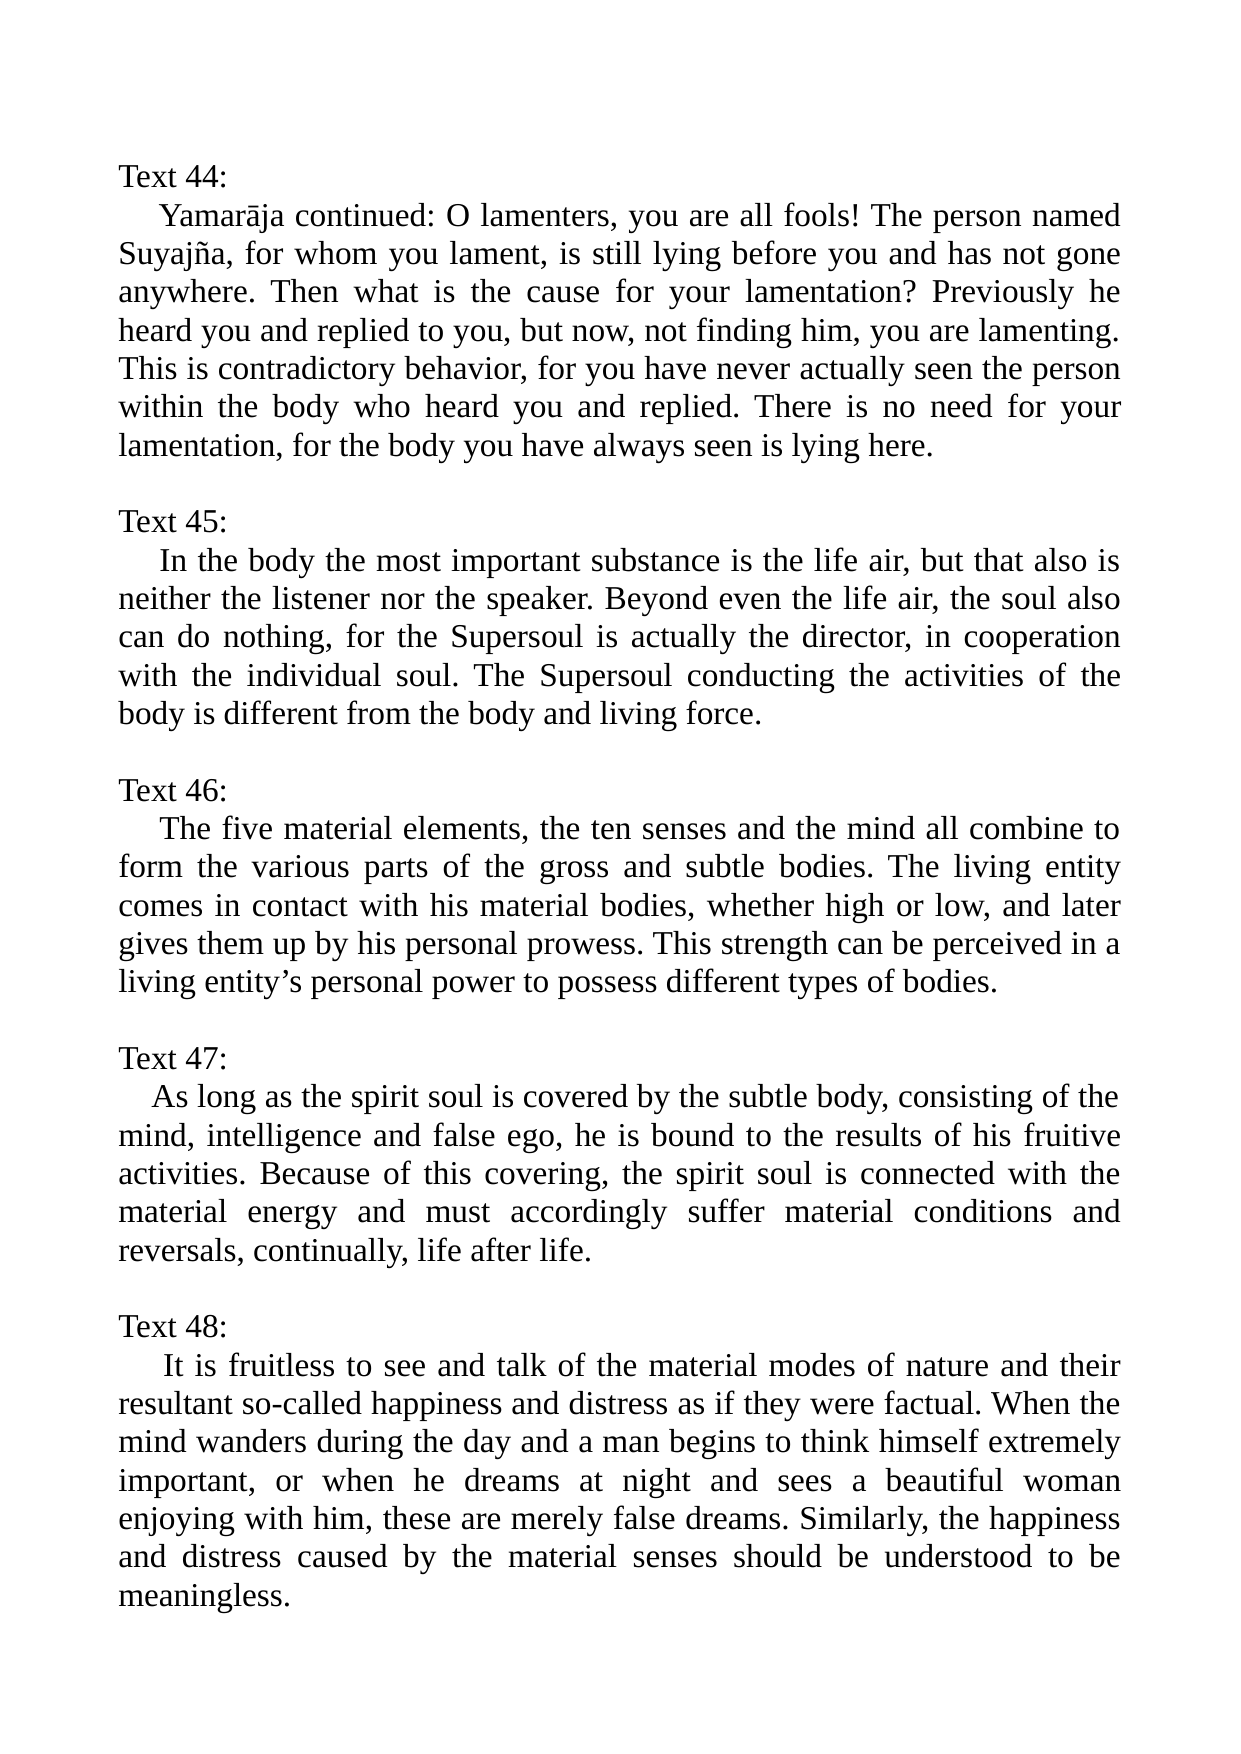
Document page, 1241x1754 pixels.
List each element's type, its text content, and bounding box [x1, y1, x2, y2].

text Text 44: [118, 156, 1122, 195]
text In the body the most important substance is the life air, but that also is neither the listener nor the speaker. Beyond even the life air, the soul also can do nothing, for the Supersoul is actually the director, in cooperation with the individual soul. The Supersoul conducting the activities of the body is different from the body and living force. [118, 540, 1122, 731]
text Text 48: [118, 1306, 1122, 1345]
text Text 46: [118, 770, 1122, 808]
text Yamarāja continued: O lamenters, you are all fools! The person named Suyajña, for whom you lament, is still lying before you and has not gone anywhere. Then what is the cause for your lamentation? Previously he heard you and replied to you, but now, not finding him, you are lamenting. This is contradictory behavior, for you have never actually seen the person within the body who heard you and replied. There is no need for your lamentation, for the body you have always seen is lying here. [118, 195, 1122, 463]
text Text 45: [118, 501, 1122, 540]
text The five material elements, the ten senses and the mind all combine to form the various parts of the gross and subtle bodies. The living entity comes in contact with his material bodies, whether high or low, and later gives them up by his personal prowess. This strength can be perceived in a living entity’s personal power to possess different types of bodies. [118, 808, 1122, 1000]
text Text 47: [118, 1038, 1122, 1076]
text As long as the spirit soul is covered by the subtle body, consisting of the mind, intelligence and false ego, he is bound to the results of his fruitive activities. Because of this covering, the spirit soul is connected with the material energy and must accordingly suffer material conditions and reversals, continually, life after life. [118, 1076, 1122, 1268]
text It is fruitless to see and talk of the material modes of nature and their resultant so-called happiness and distress as if they were factual. When the mind wanders during the day and a man begins to think himself extremely important, or when he dreams at night and sees a beautiful woman enjoying with him, these are merely false dreams. Similarly, the happiness and distress caused by the material senses should be understood to be meaningless. [118, 1345, 1122, 1613]
